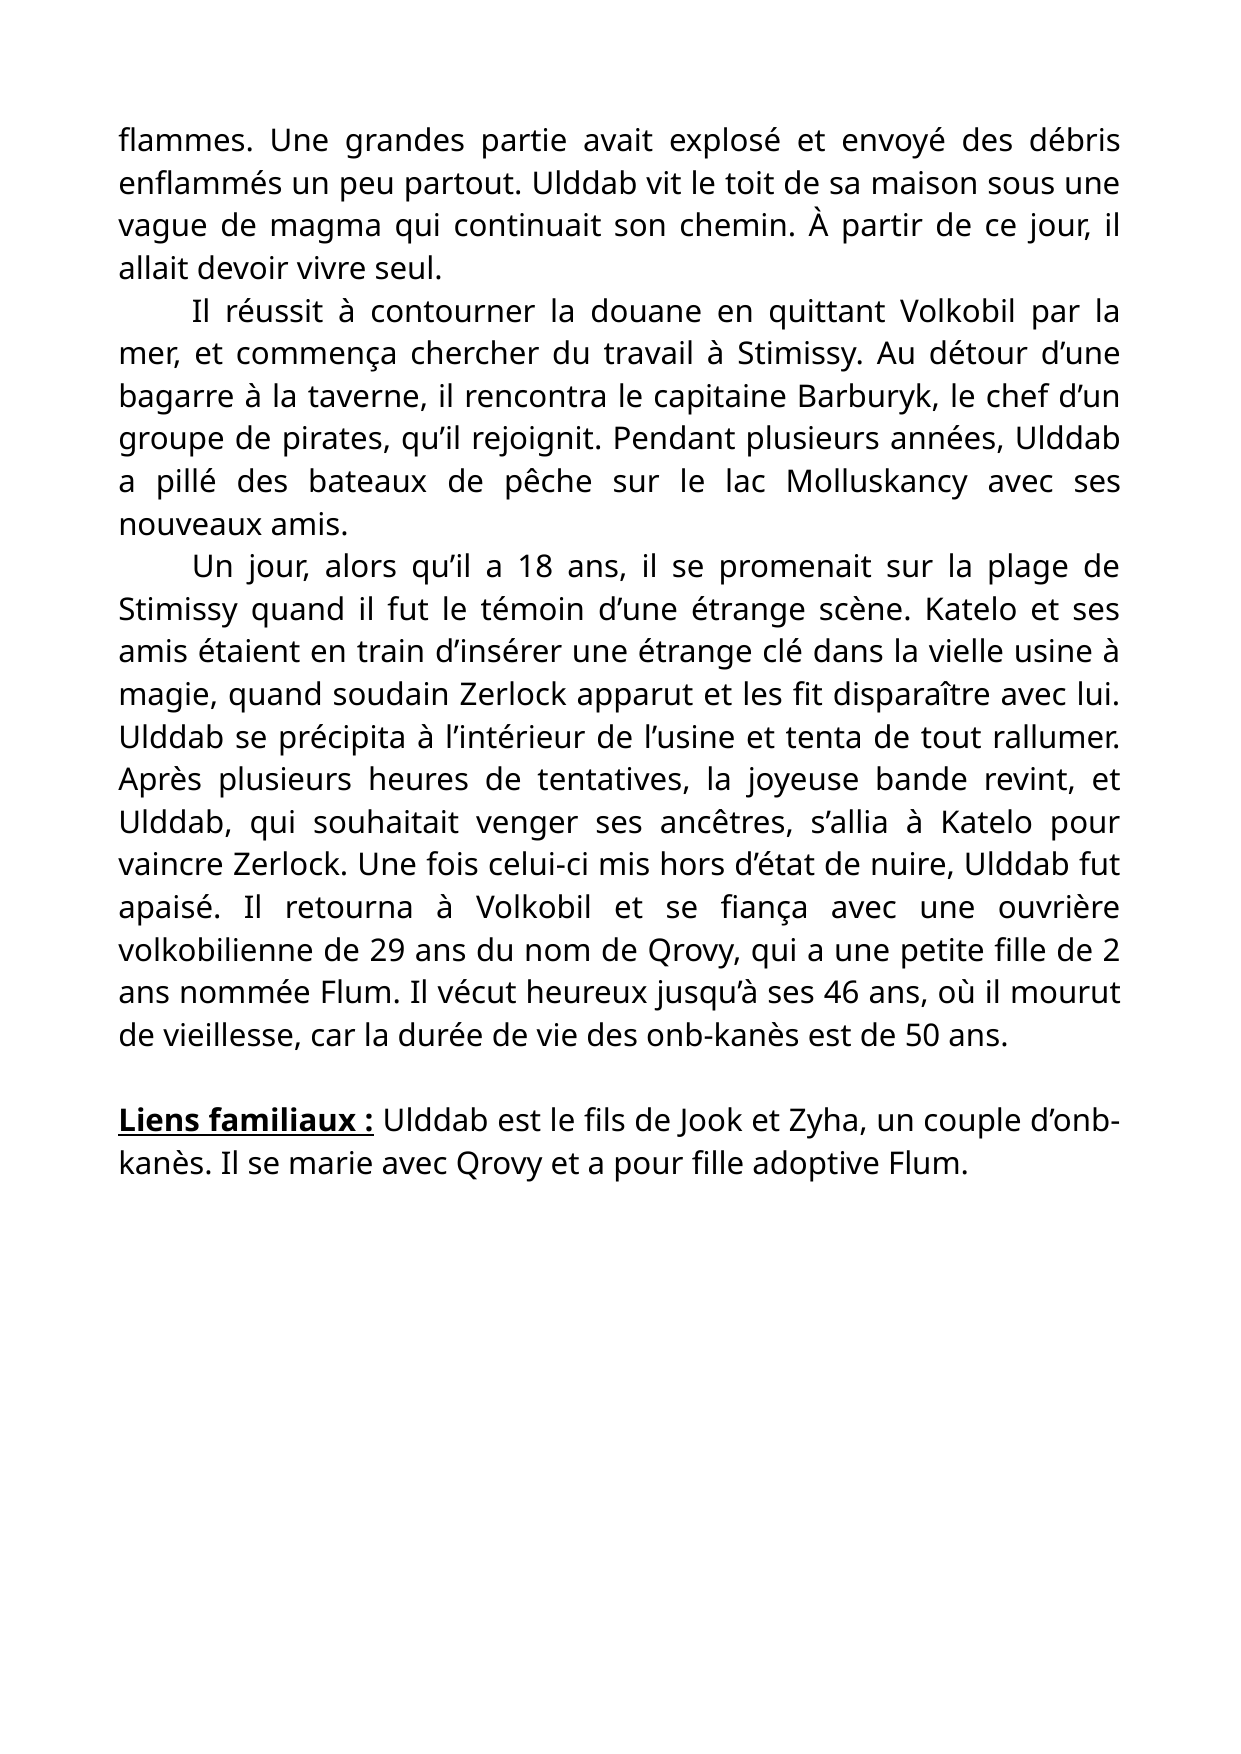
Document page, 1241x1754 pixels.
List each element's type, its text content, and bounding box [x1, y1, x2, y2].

text Liens familiaux : Ulddab est le fils de Jook et Zyha, un couple d’onb-kanès. Il se marie avec Qrovy et a pour fille adoptive Flum. [118, 1098, 1122, 1183]
text flammes. Une grandes partie avait explosé et envoyé des débris enflammés un peu partout. Ulddab vit le toit de sa maison sous une vague de magma qui continuait son chemin. À partir de ce jour, il allait devoir vivre seul. [118, 118, 1122, 288]
text Il réussit à contourner la douane en quittant Volkobil par la mer, et commença chercher du travail à Stimissy. Au détour d’une bagarre à la taverne, il rencontra le capitaine Barburyk, le chef d’un groupe de pirates, qu’il rejoignit. Pendant plusieurs années, Ulddab a pillé des bateaux de pêche sur le lac Molluskancy avec ses nouveaux amis. [118, 288, 1122, 544]
text Un jour, alors qu’il a 18 ans, il se promenait sur la plage de Stimissy quand il fut le témoin d’une étrange scène. Katelo et ses amis étaient en train d’insérer une étrange clé dans la vielle usine à magie, quand soudain Zerlock apparut et les fit disparaître avec lui. Ulddab se précipita à l’intérieur de l’usine et tenta de tout rallumer. Après plusieurs heures de tentatives, la joyeuse bande revint, et Ulddab, qui souhaitait venger ses ancêtres, s’allia à Katelo pour vaincre Zerlock. Une fois celui-ci mis hors d’état de nuire, Ulddab fut apaisé. Il retourna à Volkobil et se fiança avec une ouvrière volkobilienne de 29 ans du nom de Qrovy, qui a une petite fille de 2 ans nommée Flum. Il vécut heureux jusqu’à ses 46 ans, où il mourut de vieillesse, car la durée de vie des onb-kanès est de 50 ans. [118, 544, 1122, 1055]
